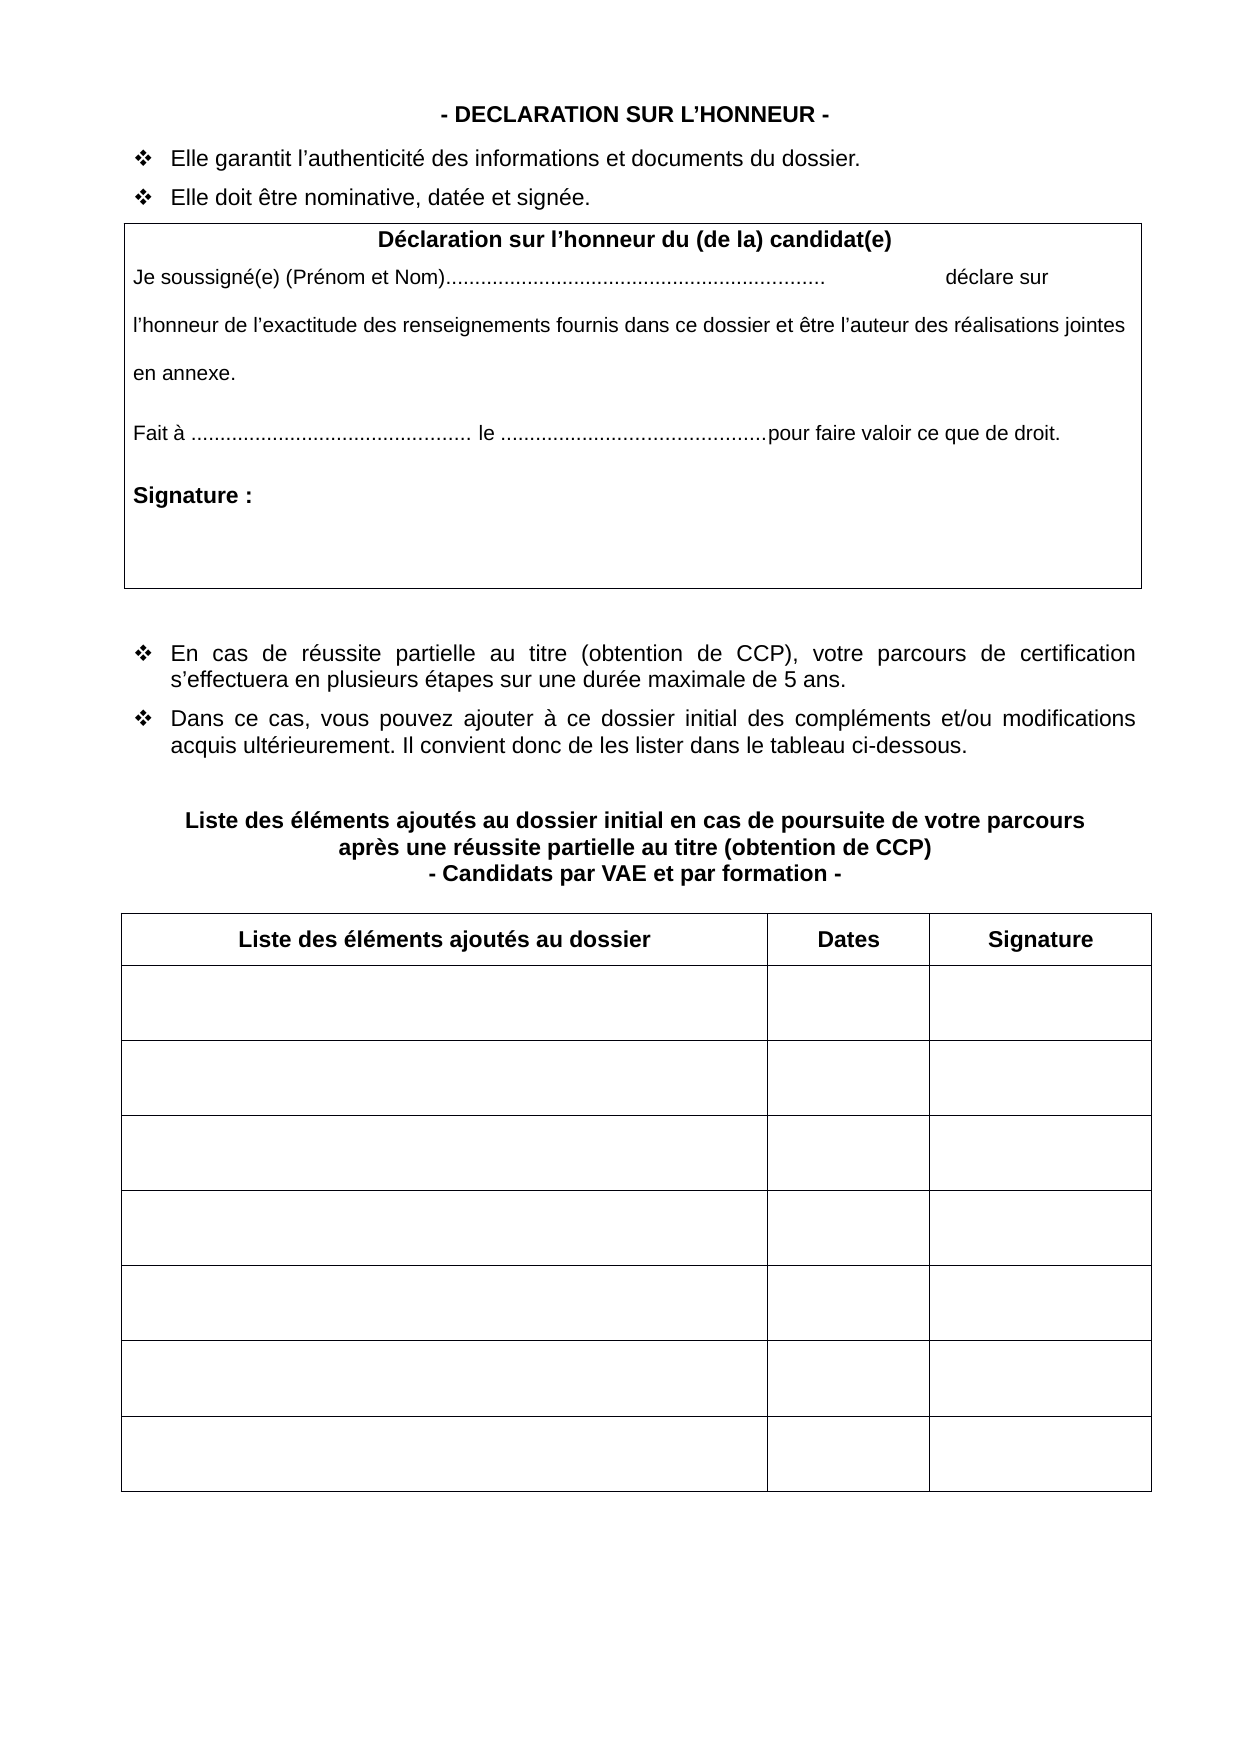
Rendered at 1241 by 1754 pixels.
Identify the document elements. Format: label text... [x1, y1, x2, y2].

table_cell [768, 1417, 929, 1491]
text Fait à le pour faire valoir ce que de droit. [125, 418, 1141, 445]
text Signature : [125, 478, 1141, 508]
table_header Liste des éléments ajoutés au dossier [122, 914, 767, 965]
text Déclaration sur l’honneur du (de la) candidat(e) [125, 224, 1141, 252]
table_cell [122, 966, 767, 1040]
table_cell [122, 1417, 767, 1491]
table_cell [122, 1116, 767, 1190]
table_cell [930, 1191, 1151, 1265]
list Elle garantit l’authenticité des informations et documents du dossier. [133, 145, 1137, 172]
table_cell [768, 1191, 929, 1265]
table_cell [768, 966, 929, 1040]
table_cell [930, 966, 1151, 1040]
table_cell [122, 1266, 767, 1340]
text Liste des éléments ajoutés au dossier initial en cas de poursuite de votre parcours [133, 807, 1137, 833]
text - DECLARATION sur l’honneur - [133, 101, 1137, 127]
table_cell [930, 1417, 1151, 1491]
table_cell [122, 1191, 767, 1265]
list Dans ce cas, vous pouvez ajouter à ce dossier initial des compléments et/ou modifications acquis ultérieurement. Il convient donc de les lister dans le tableau ci-dessous. [133, 705, 1137, 758]
table_cell [768, 1041, 929, 1115]
table_cell [930, 1341, 1151, 1416]
list Elle doit être nominative, datée et signée. [133, 184, 1137, 210]
table_header Signature [930, 914, 1151, 965]
table_header Dates [768, 914, 929, 965]
table_cell [930, 1041, 1151, 1115]
text - Candidats par VAE et par formation - [133, 860, 1137, 886]
text après une réussite partielle au titre (obtention de CCP) [133, 833, 1137, 860]
table_cell [122, 1341, 767, 1416]
table_cell [930, 1266, 1151, 1340]
table_cell [768, 1266, 929, 1340]
text Je soussigné(e) (Prénom et Nom) déclare sur l’honneur de l’exactitude des renseignements fournis dans ce dossier et être l’auteur des réalisations jointes en annexe. [125, 262, 1141, 385]
list En cas de réussite partielle au titre (obtention de CCP), votre parcours de certification s’effectuera en plusieurs étapes sur une durée maximale de 5 ans. [133, 640, 1137, 693]
table_cell [768, 1116, 929, 1190]
table_cell [768, 1341, 929, 1416]
table_cell [930, 1116, 1151, 1190]
table_cell [122, 1041, 767, 1115]
